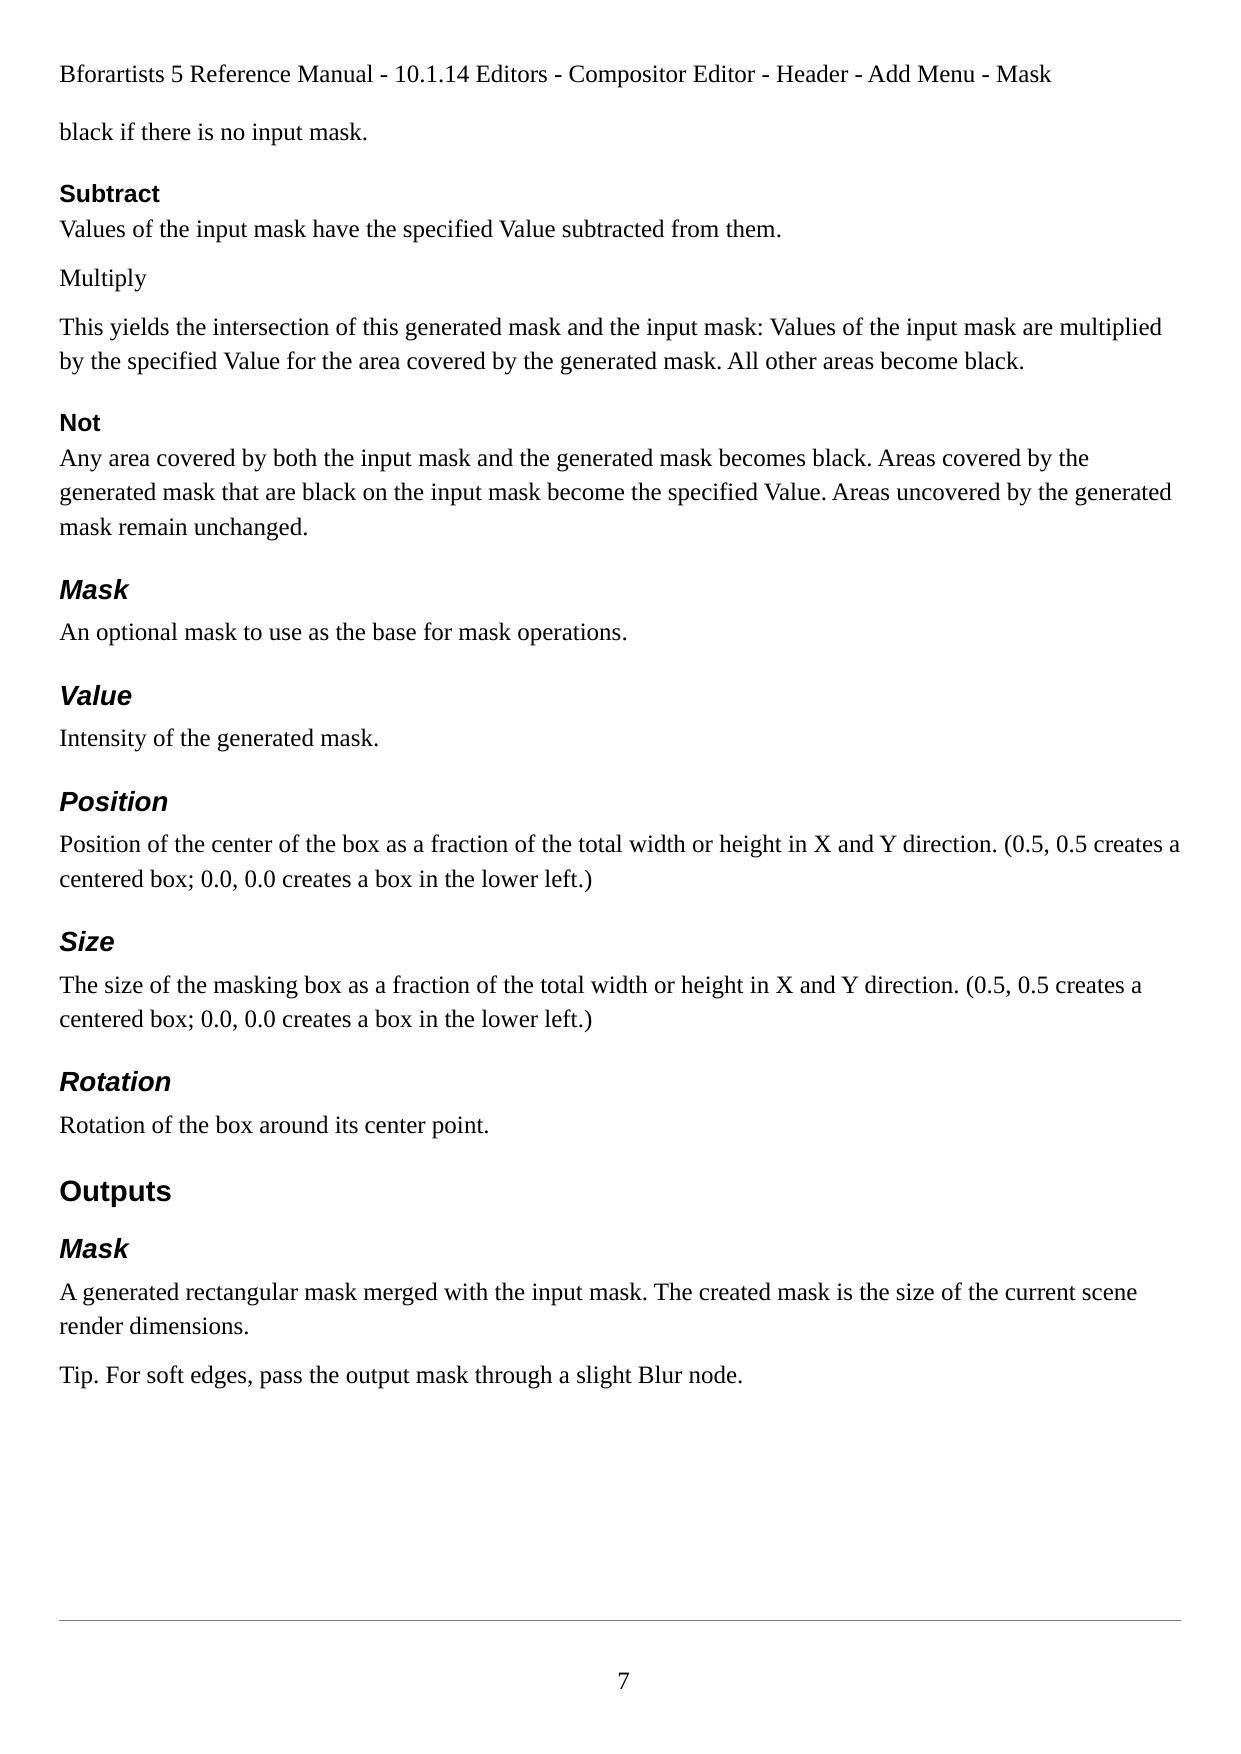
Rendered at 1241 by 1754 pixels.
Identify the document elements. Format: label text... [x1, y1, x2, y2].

subtitle Outputs [59, 1174, 1181, 1208]
text Tip. For soft edges, pass the output mask through a slight Blur node. [59, 1361, 1181, 1389]
text Any area covered by both the input mask and the generated mask becomes black. Areas covered by the generated mask that are black on the input mask become the specified Value. Areas uncovered by the generated mask remain unchanged. [59, 443, 1181, 540]
text Rotation of the box around its center point. [59, 1110, 1181, 1139]
text Values of the input mask have the specified Value subtracted from them. [59, 214, 1181, 242]
subtitle Size [59, 925, 1181, 957]
subtitle Position [59, 785, 1181, 817]
text black if there is no input mask. [59, 117, 1181, 146]
text An optional mask to use as the base for mask operations. [59, 617, 1181, 646]
subtitle Value [59, 679, 1181, 711]
text Multiply [59, 263, 1181, 291]
subtitle Mask [59, 573, 1181, 605]
text Intensity of the generated mask. [59, 723, 1181, 752]
subtitle Not [59, 408, 1181, 436]
text The size of the masking box as a fraction of the total width or height in X and Y direction. (0.5, 0.5 creates a centered box; 0.0, 0.0 creates a box in the lower left.) [59, 970, 1181, 1033]
text This yields the intersection of this generated mask and the input mask: Values of the input mask are multiplied by the specified Value for the area covered by the generated mask. All other areas become black. [59, 312, 1181, 375]
subtitle Rotation [59, 1066, 1181, 1098]
text A generated rectangular mask merged with the input mask. The created mask is the size of the current scene render dimensions. [59, 1277, 1181, 1340]
text Position of the center of the box as a fraction of the total width or height in X and Y direction. (0.5, 0.5 creates a centered box; 0.0, 0.0 creates a box in the lower left.) [59, 829, 1181, 893]
subtitle Mask [59, 1233, 1181, 1264]
subtitle Subtract [59, 179, 1181, 207]
